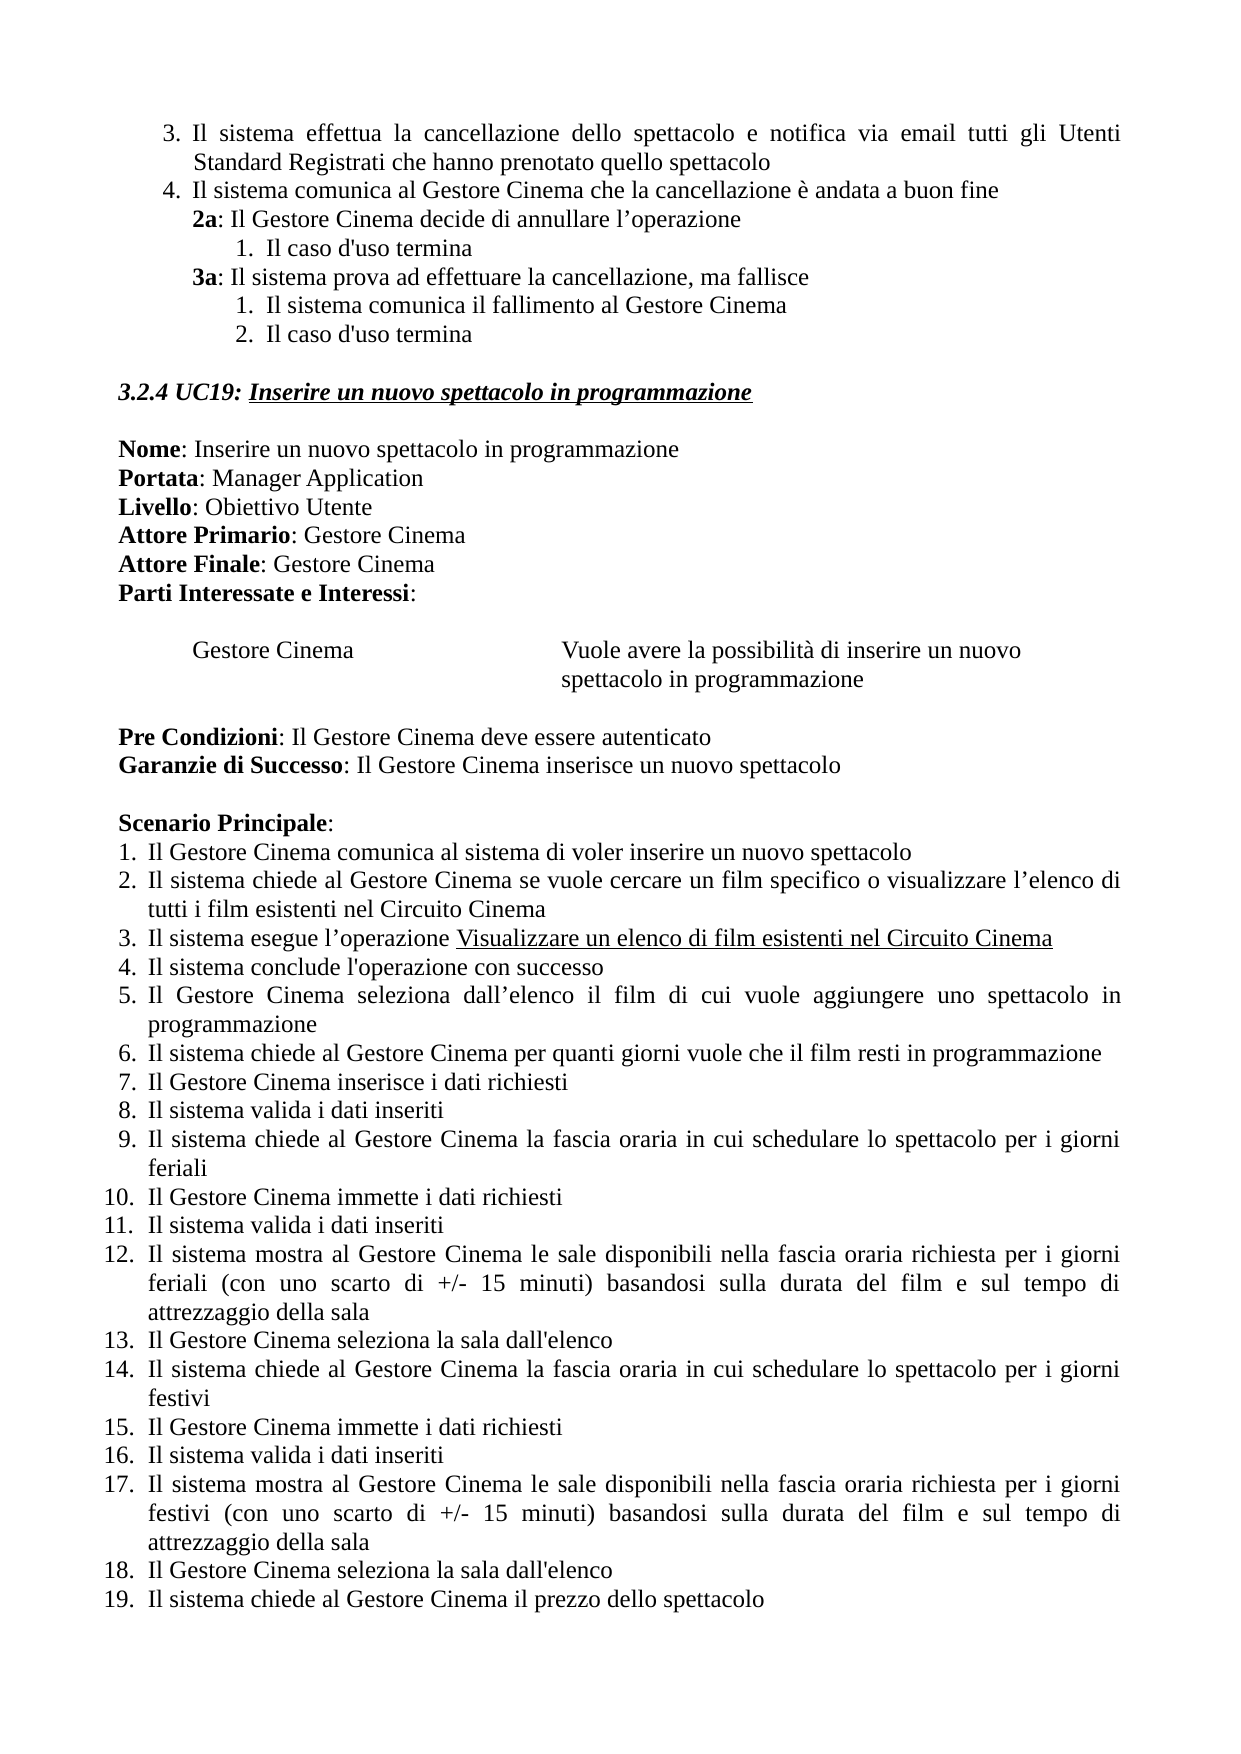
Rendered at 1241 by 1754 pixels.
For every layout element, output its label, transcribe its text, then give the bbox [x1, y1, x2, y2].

list Il sistema valida i dati inseriti [103, 1211, 1122, 1239]
text Livello: Obiettivo Utente [118, 492, 1122, 521]
list Il sistema mostra al Gestore Cinema le sale disponibili nella fascia oraria richiesta per i giorni feriali (con uno scarto di +/- 15 minuti) basandosi sulla durata del film e sul tempo di attrezzaggio della sala [103, 1239, 1122, 1326]
text 3.2.4 UC19: Inserire un nuovo spettacolo in programmazione [118, 377, 1122, 406]
text Attore Finale: Gestore Cinema [118, 549, 1122, 578]
text Parti Interessate e Interessi: [118, 578, 1122, 607]
text Portata: Manager Application [118, 463, 1122, 492]
text Garanzie di Successo: Il Gestore Cinema inserisce un nuovo spettacolo [118, 751, 1122, 779]
list Il sistema comunica il fallimento al Gestore Cinema [235, 291, 1122, 319]
list Il sistema chiede al Gestore Cinema per quanti giorni vuole che il film resti in programmazione [118, 1038, 1122, 1067]
list Il sistema esegue l’operazione Visualizzare un elenco di film esistenti nel Circuito Cinema [118, 923, 1122, 952]
list Il sistema valida i dati inseriti [118, 1096, 1122, 1124]
text Attore Primario: Gestore Cinema [118, 521, 1122, 549]
list Il sistema effettua la cancellazione dello spettacolo e notifica via email tutti gli Utenti Standard Registrati che hanno prenotato quello spettacolo [162, 118, 1122, 176]
list Il sistema mostra al Gestore Cinema le sale disponibili nella fascia oraria richiesta per i giorni festivi (con uno scarto di +/- 15 minuti) basandosi sulla durata del film e sul tempo di attrezzaggio della sala [103, 1469, 1122, 1556]
text Scenario Principale: [118, 808, 1122, 837]
list Il caso d'uso termina [235, 233, 1122, 262]
list Il sistema chiede al Gestore Cinema la fascia oraria in cui schedulare lo spettacolo per i giorni feriali [118, 1124, 1122, 1182]
text 2a: Il Gestore Cinema decide di annullare l’operazione [118, 204, 1122, 233]
list Il sistema valida i dati inseriti [103, 1441, 1122, 1469]
list Il Gestore Cinema seleziona dall’elenco il film di cui vuole aggiungere uno spettacolo in programmazione [118, 981, 1122, 1038]
list Il sistema comunica al Gestore Cinema che la cancellazione è andata a buon fine [162, 176, 1122, 204]
list Il Gestore Cinema comunica al sistema di voler inserire un nuovo spettacolo [118, 837, 1122, 866]
list Il sistema chiede al Gestore Cinema il prezzo dello spettacolo [103, 1584, 1122, 1613]
list Il Gestore Cinema immette i dati richiesti [103, 1182, 1122, 1211]
list Il Gestore Cinema seleziona la sala dall'elenco [103, 1326, 1122, 1354]
list Il sistema chiede al Gestore Cinema se vuole cercare un film specifico o visualizzare l’elenco di tutti i film esistenti nel Circuito Cinema [118, 866, 1122, 923]
list Il Gestore Cinema immette i dati richiesti [103, 1412, 1122, 1441]
text Gestore Cinema Vuole avere la possibilità di inserire un nuovo spettacolo in programmazione [118, 636, 1122, 693]
text Nome: Inserire un nuovo spettacolo in programmazione [118, 434, 1122, 463]
text Pre Condizioni: Il Gestore Cinema deve essere autenticato [118, 722, 1122, 751]
list Il Gestore Cinema seleziona la sala dall'elenco [103, 1556, 1122, 1584]
list Il Gestore Cinema inserisce i dati richiesti [118, 1067, 1122, 1096]
text 3a: Il sistema prova ad effettuare la cancellazione, ma fallisce [118, 262, 1122, 291]
list Il caso d'uso termina [235, 319, 1122, 348]
list Il sistema chiede al Gestore Cinema la fascia oraria in cui schedulare lo spettacolo per i giorni festivi [103, 1354, 1122, 1412]
list Il sistema conclude l'operazione con successo [118, 952, 1122, 981]
